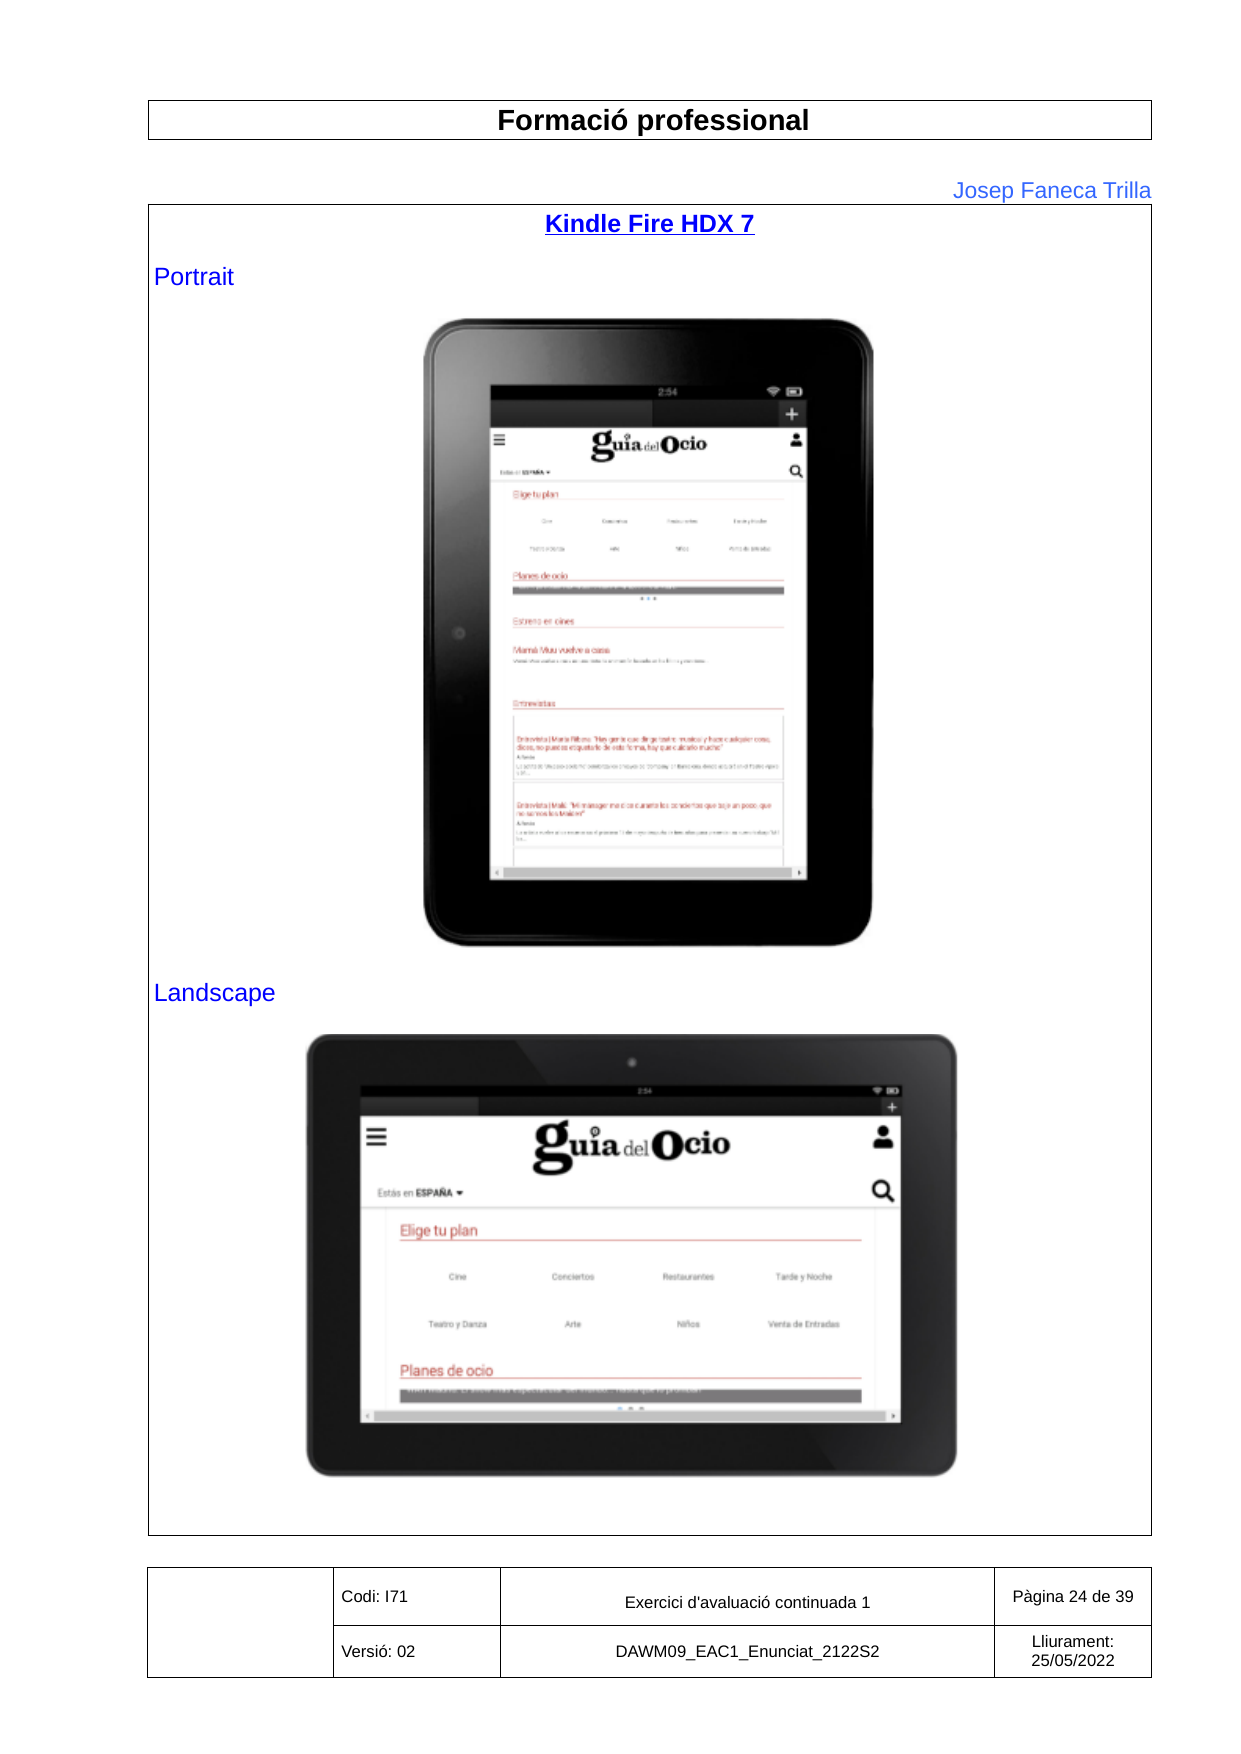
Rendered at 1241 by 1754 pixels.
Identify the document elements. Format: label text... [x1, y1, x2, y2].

picture [419, 314, 880, 954]
table_header Kindle Fire HDX 7 Portrait Landscape [149, 205, 1151, 1534]
picture [304, 1034, 962, 1481]
